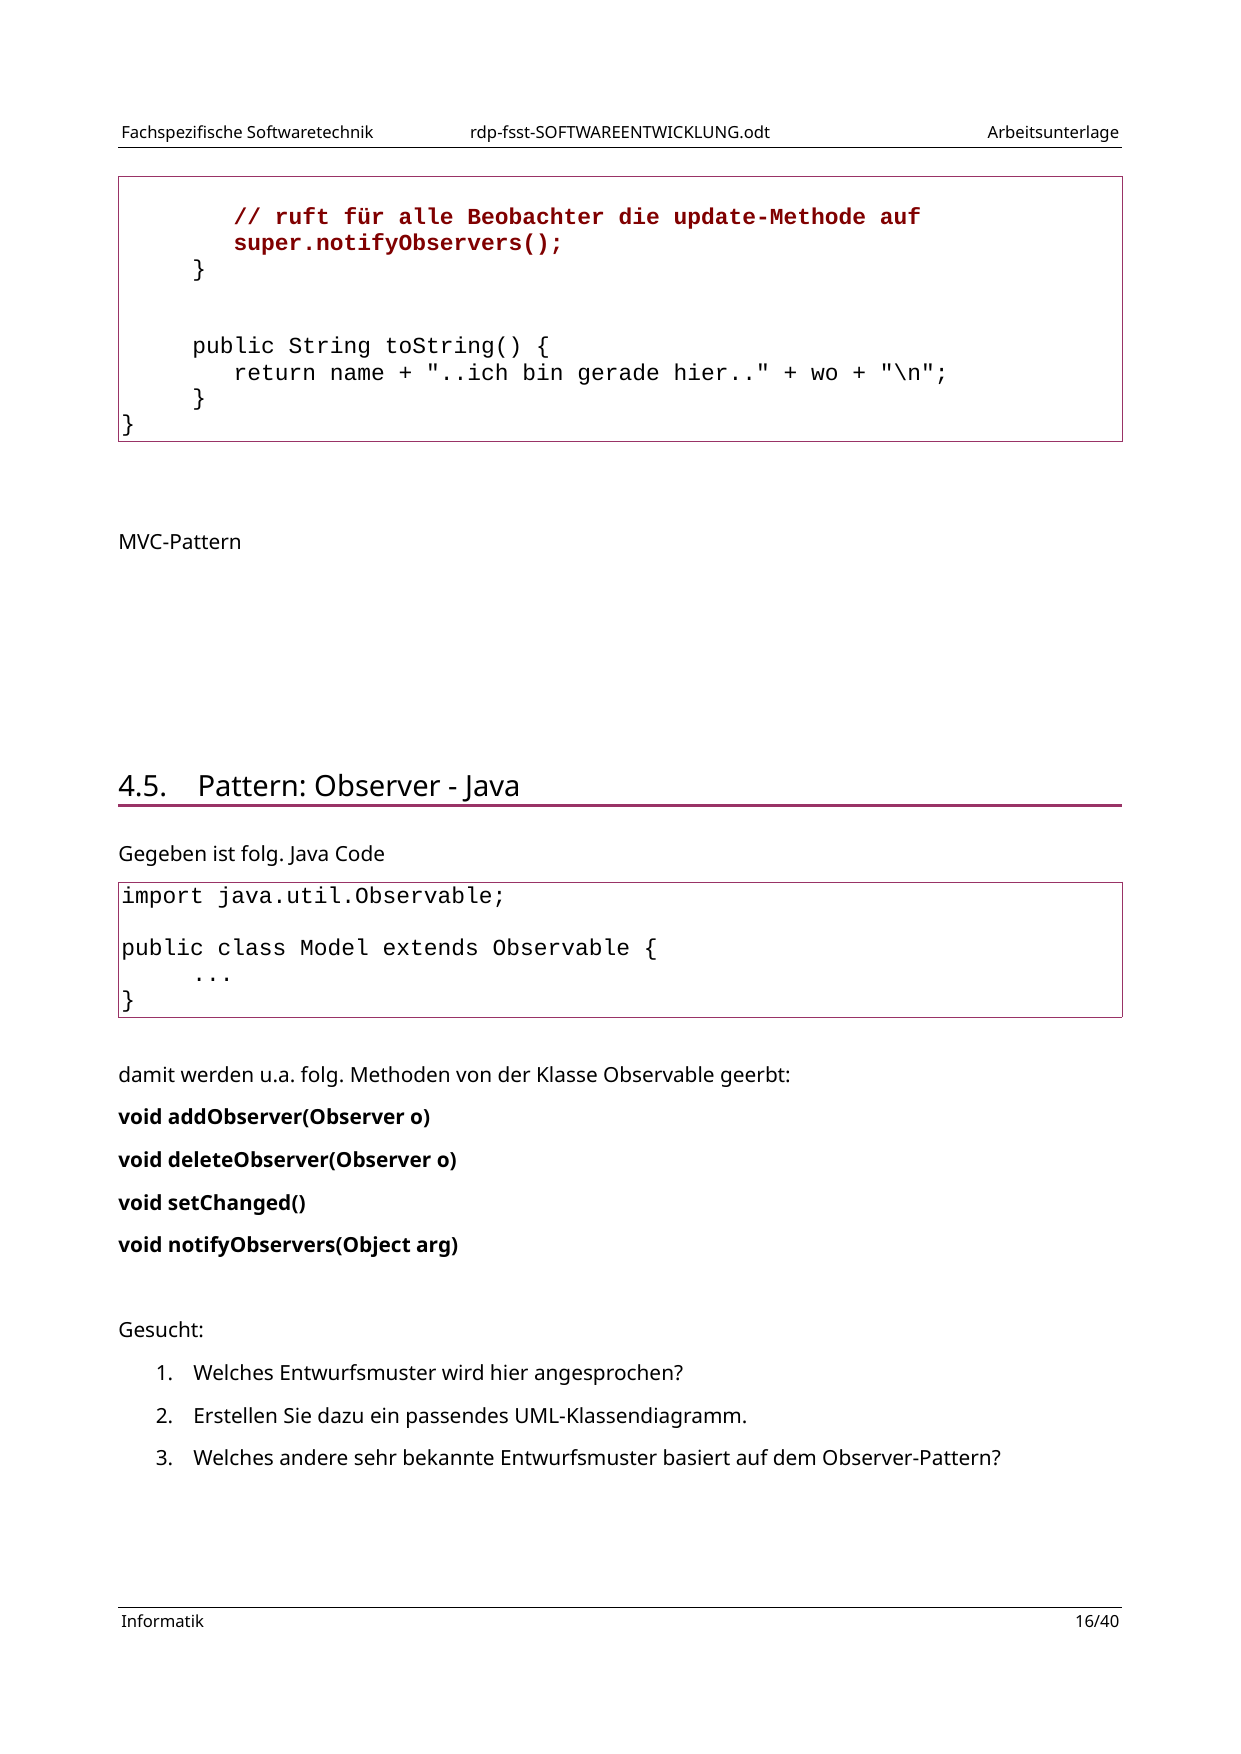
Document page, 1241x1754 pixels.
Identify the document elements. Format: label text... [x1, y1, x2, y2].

text super.notifyObservers(); [119, 228, 1122, 254]
text ... [119, 959, 1122, 985]
text import java.util.Observable; [119, 883, 1122, 907]
text return name + "..ich bin gerade hier.." + wo + "\n"; [119, 358, 1122, 384]
list Welches Entwurfsmuster wird hier angesprochen? [156, 1358, 1122, 1387]
list Erstellen Sie dazu ein passendes UML-Klassendiagramm. [156, 1401, 1122, 1429]
text } [119, 384, 1122, 410]
text public class Model extends Observable { [119, 933, 1122, 959]
text } [119, 410, 1122, 441]
text damit werden u.a. folg. Methoden von der Klasse Observable geerbt: void addObserver(Observer o) void deleteObserver(Observer o) void setChanged() void notifyObservers(Object arg) [118, 1060, 1122, 1259]
text public String toString() { [119, 332, 1122, 358]
text } [119, 254, 1122, 280]
text Gesucht: [118, 1316, 1122, 1344]
text } [119, 985, 1122, 1017]
text // ruft für alle Beobachter die update-Methode auf [119, 202, 1122, 228]
subtitle Pattern: Observer - Java [118, 765, 1122, 804]
list Welches andere sehr bekannte Entwurfsmuster basiert auf dem Observer-Pattern? [156, 1443, 1122, 1514]
text MVC-Pattern [118, 527, 1122, 555]
text Gegeben ist folg. Java Code [118, 839, 1122, 867]
